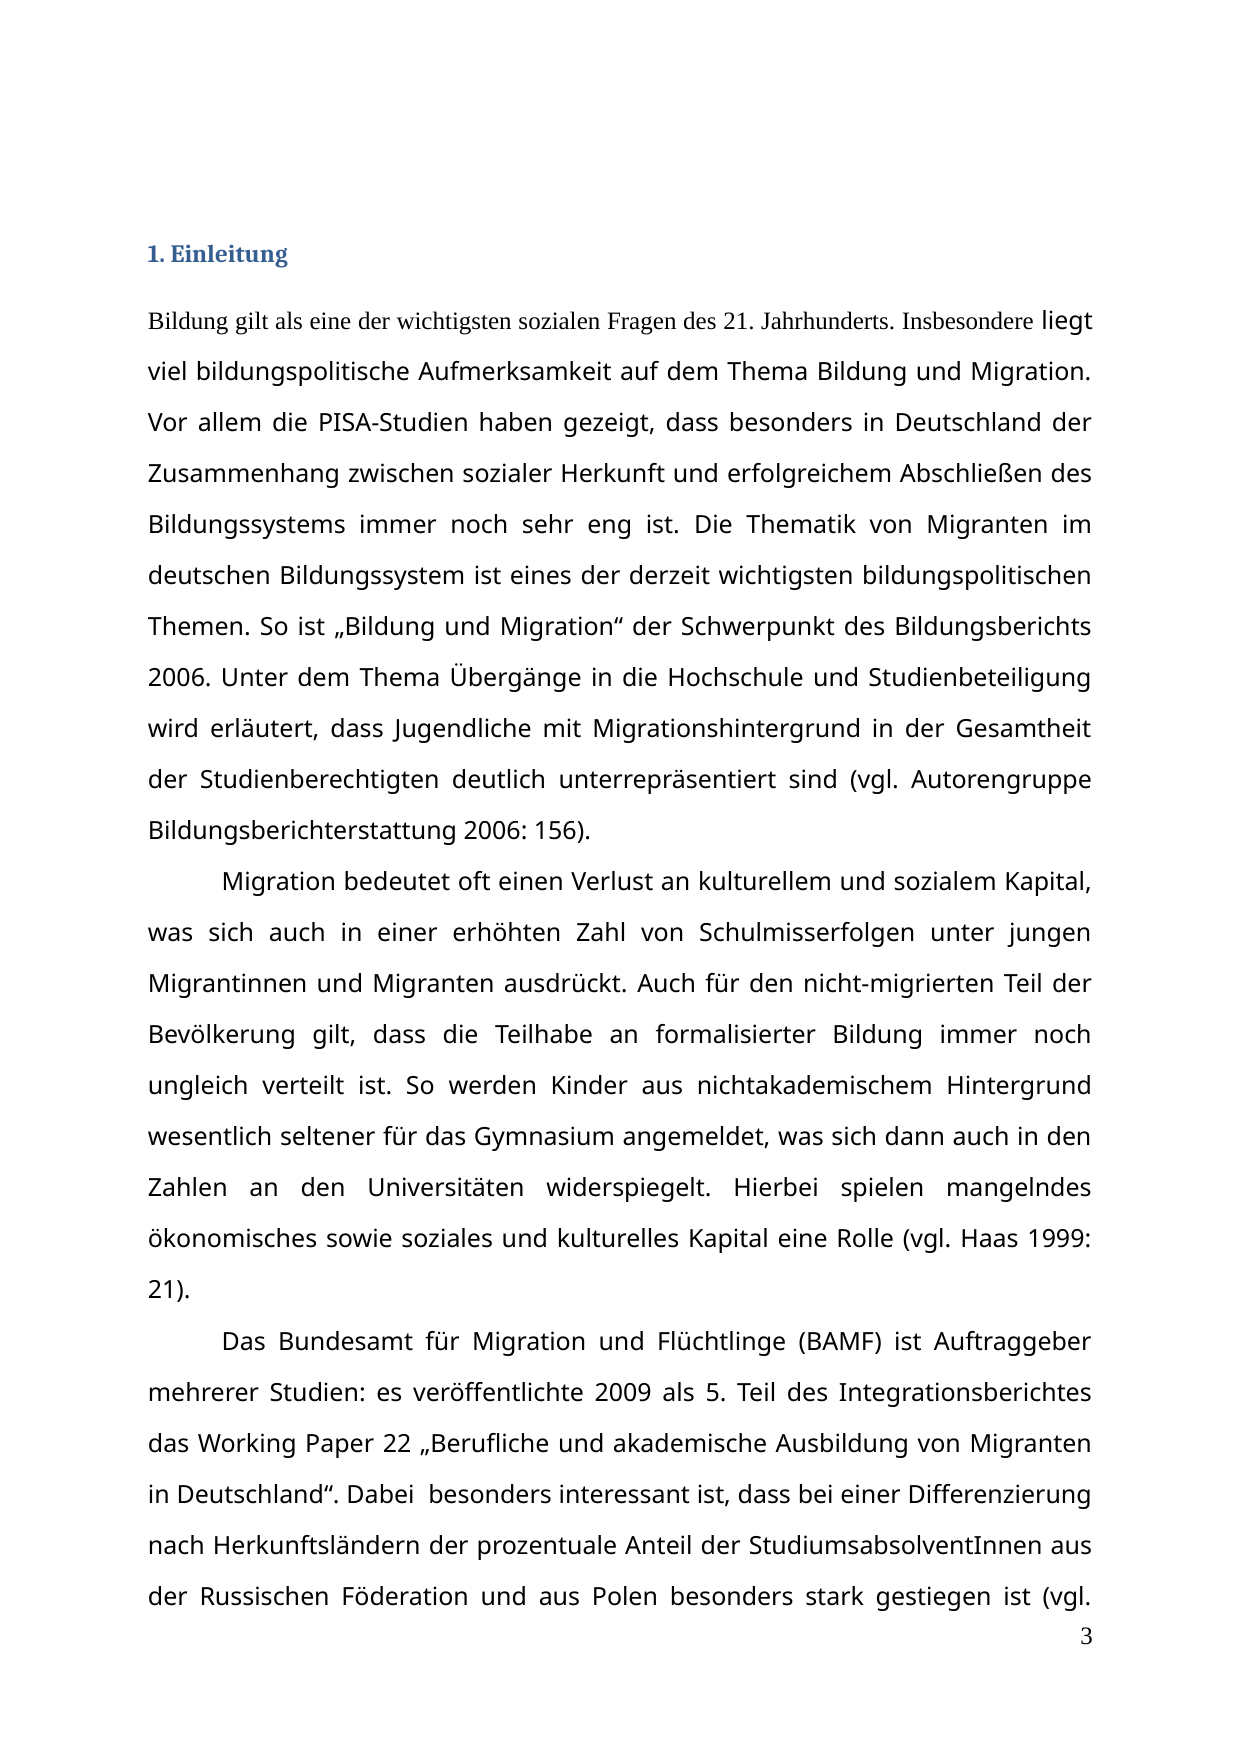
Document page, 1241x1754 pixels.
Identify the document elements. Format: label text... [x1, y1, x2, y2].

text Bildung gilt als eine der wichtigsten sozialen Fragen des 21. Jahrhunderts. Insbesondere liegt viel bildungspolitische Aufmerksamkeit auf dem Thema Bildung und Migration. Vor allem die PISA-Studien haben gezeigt, dass besonders in Deutschland der Zusammenhang zwischen sozialer Herkunft und erfolgreichem Abschließen des Bildungssystems immer noch sehr eng ist. Die Thematik von Migranten im deutschen Bildungssystem ist eines der derzeit wichtigsten bildungspolitischen Themen. So ist „Bildung und Migration“ der Schwerpunkt des Bildungsberichts 2006. Unter dem Thema Übergänge in die Hochschule und Studienbeteiligung wird erläutert, dass Jugendliche mit Migrationshintergrund in der Gesamtheit der Studienberechtigten deutlich unterrepräsentiert sind (vgl. Autorengruppe Bildungsberichterstattung 2006: 156). [148, 302, 1093, 847]
subtitle 1. Einleitung [148, 240, 1093, 269]
text Migration bedeutet oft einen Verlust an kulturellem und sozialem Kapital, was sich auch in einer erhöhten Zahl von Schulmisserfolgen unter jungen Migrantinnen und Migranten ausdrückt. Auch für den nicht-migrierten Teil der Bevölkerung gilt, dass die Teilhabe an formalisierter Bildung immer noch ungleich verteilt ist. So werden Kinder aus nichtakademischem Hintergrund wesentlich seltener für das Gymnasium angemeldet, was sich dann auch in den Zahlen an den Universitäten widerspiegelt. Hierbei spielen mangelndes ökonomisches sowie soziales und kulturelles Kapital eine Rolle (vgl. Haas 1999: 21). [148, 864, 1093, 1306]
text Das Bundesamt für Migration und Flüchtlinge (BAMF) ist Auftraggeber mehrerer Studien: es veröffentlichte 2009 als 5. Teil des Integrationsberichtes das Working Paper 22 „Berufliche und akademische Ausbildung von Migranten in Deutschland“. Dabei besonders interessant ist, dass bei einer Differenzierung nach Herkunftsländern der prozentuale Anteil der StudiumsabsolventInnen aus der Russischen Föderation und aus Polen besonders stark gestiegen ist (vgl. [148, 1323, 1093, 1612]
